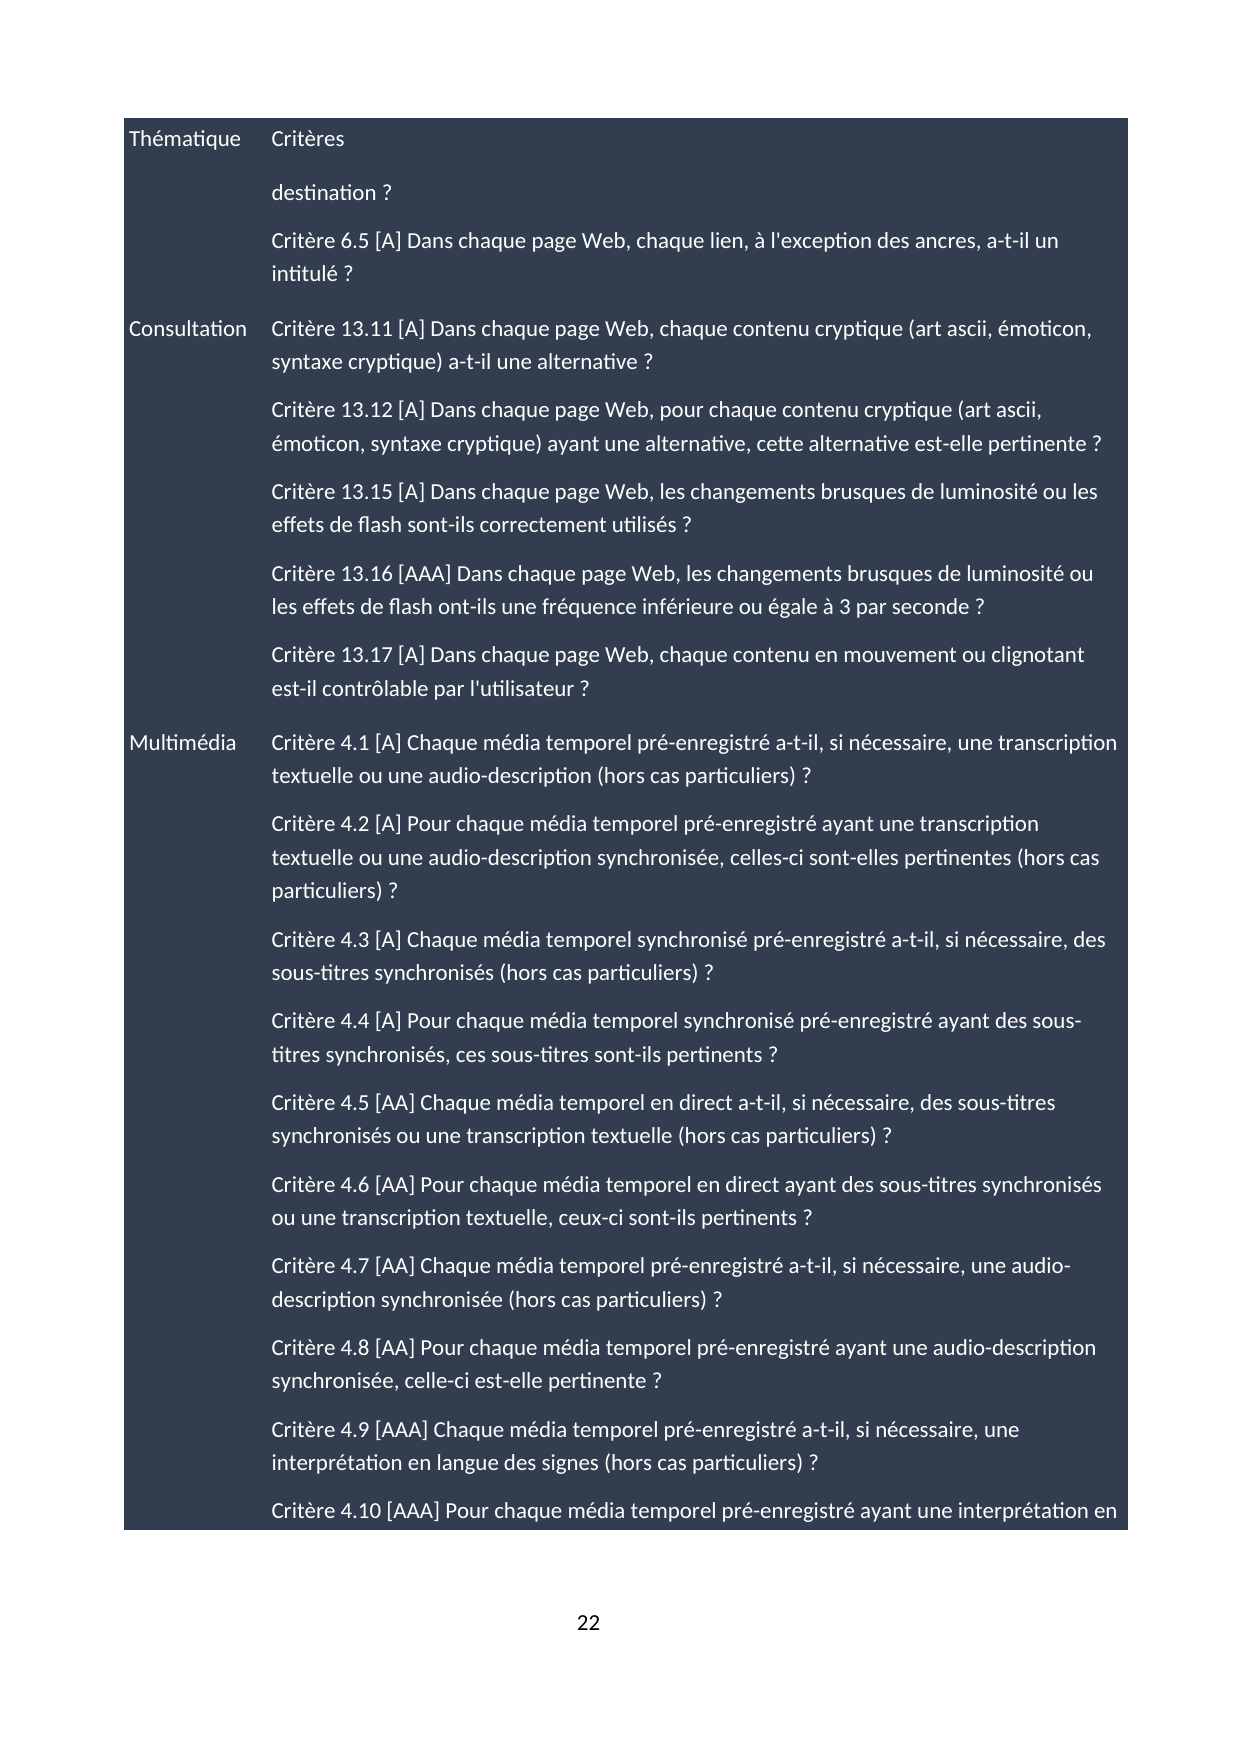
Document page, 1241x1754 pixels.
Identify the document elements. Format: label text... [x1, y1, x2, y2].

table_cell Multimédia [124, 722, 266, 1530]
table_cell [124, 172, 266, 308]
table_cell Critère 13.11 [A] Dans chaque page Web, chaque contenu cryptique (art ascii, émoticon, syntaxe cryptique) a-t-il une alternative ? Critère 13.12 [A] Dans chaque page Web, pour chaque contenu cryptique (art ascii, émoticon, syntaxe cryptique) ayant une alternative, cette alternative est-elle pertinente ? Critère 13.15 [A] Dans chaque page Web, les changements brusques de luminosité ou les effets de flash sont-ils correctement utilisés ? Critère 13.16 [AAA] Dans chaque page Web, les changements brusques de luminosité ou les effets de flash ont-ils une fréquence inférieure ou égale à 3 par seconde ? Critère 13.17 [A] Dans chaque page Web, chaque contenu en mouvement ou clignotant est-il contrôlable par l'utilisateur ? [266, 308, 1128, 722]
table_cell Consultation [124, 308, 266, 722]
table_header Critères [266, 118, 1128, 172]
table_header Thématique [124, 118, 266, 172]
table_cell Critère 4.1 [A] Chaque média temporel pré-enregistré a-t-il, si nécessaire, une transcription textuelle ou une audio-description (hors cas particuliers) ? Critère 4.2 [A] Pour chaque média temporel pré-enregistré ayant une transcription textuelle ou une audio-description synchronisée, celles-ci sont-elles pertinentes (hors cas particuliers) ? Critère 4.3 [A] Chaque média temporel synchronisé pré-enregistré a-t-il, si nécessaire, des sous-titres synchronisés (hors cas particuliers) ? Critère 4.4 [A] Pour chaque média temporel synchronisé pré-enregistré ayant des sous-titres synchronisés, ces sous-titres sont-ils pertinents ? Critère 4.5 [AA] Chaque média temporel en direct a-t-il, si nécessaire, des sous-titres synchronisés ou une transcription textuelle (hors cas particuliers) ? Critère 4.6 [AA] Pour chaque média temporel en direct ayant des sous-titres synchronisés ou une transcription textuelle, ceux-ci sont-ils pertinents ? Critère 4.7 [AA] Chaque média temporel pré-enregistré a-t-il, si nécessaire, une audio-description synchronisée (hors cas particuliers) ? Critère 4.8 [AA] Pour chaque média temporel pré-enregistré ayant une audio-description synchronisée, celle-ci est-elle pertinente ? Critère 4.9 [AAA] Chaque média temporel pré-enregistré a-t-il, si nécessaire, une interprétation en langue des signes (hors cas particuliers) ? Critère 4.10 [AAA] Pour chaque média temporel pré-enregistré ayant une interprétation en [266, 722, 1128, 1530]
table_cell destination ? Critère 6.5 [A] Dans chaque page Web, chaque lien, à l'exception des ancres, a-t-il un intitulé ? [266, 172, 1128, 308]
